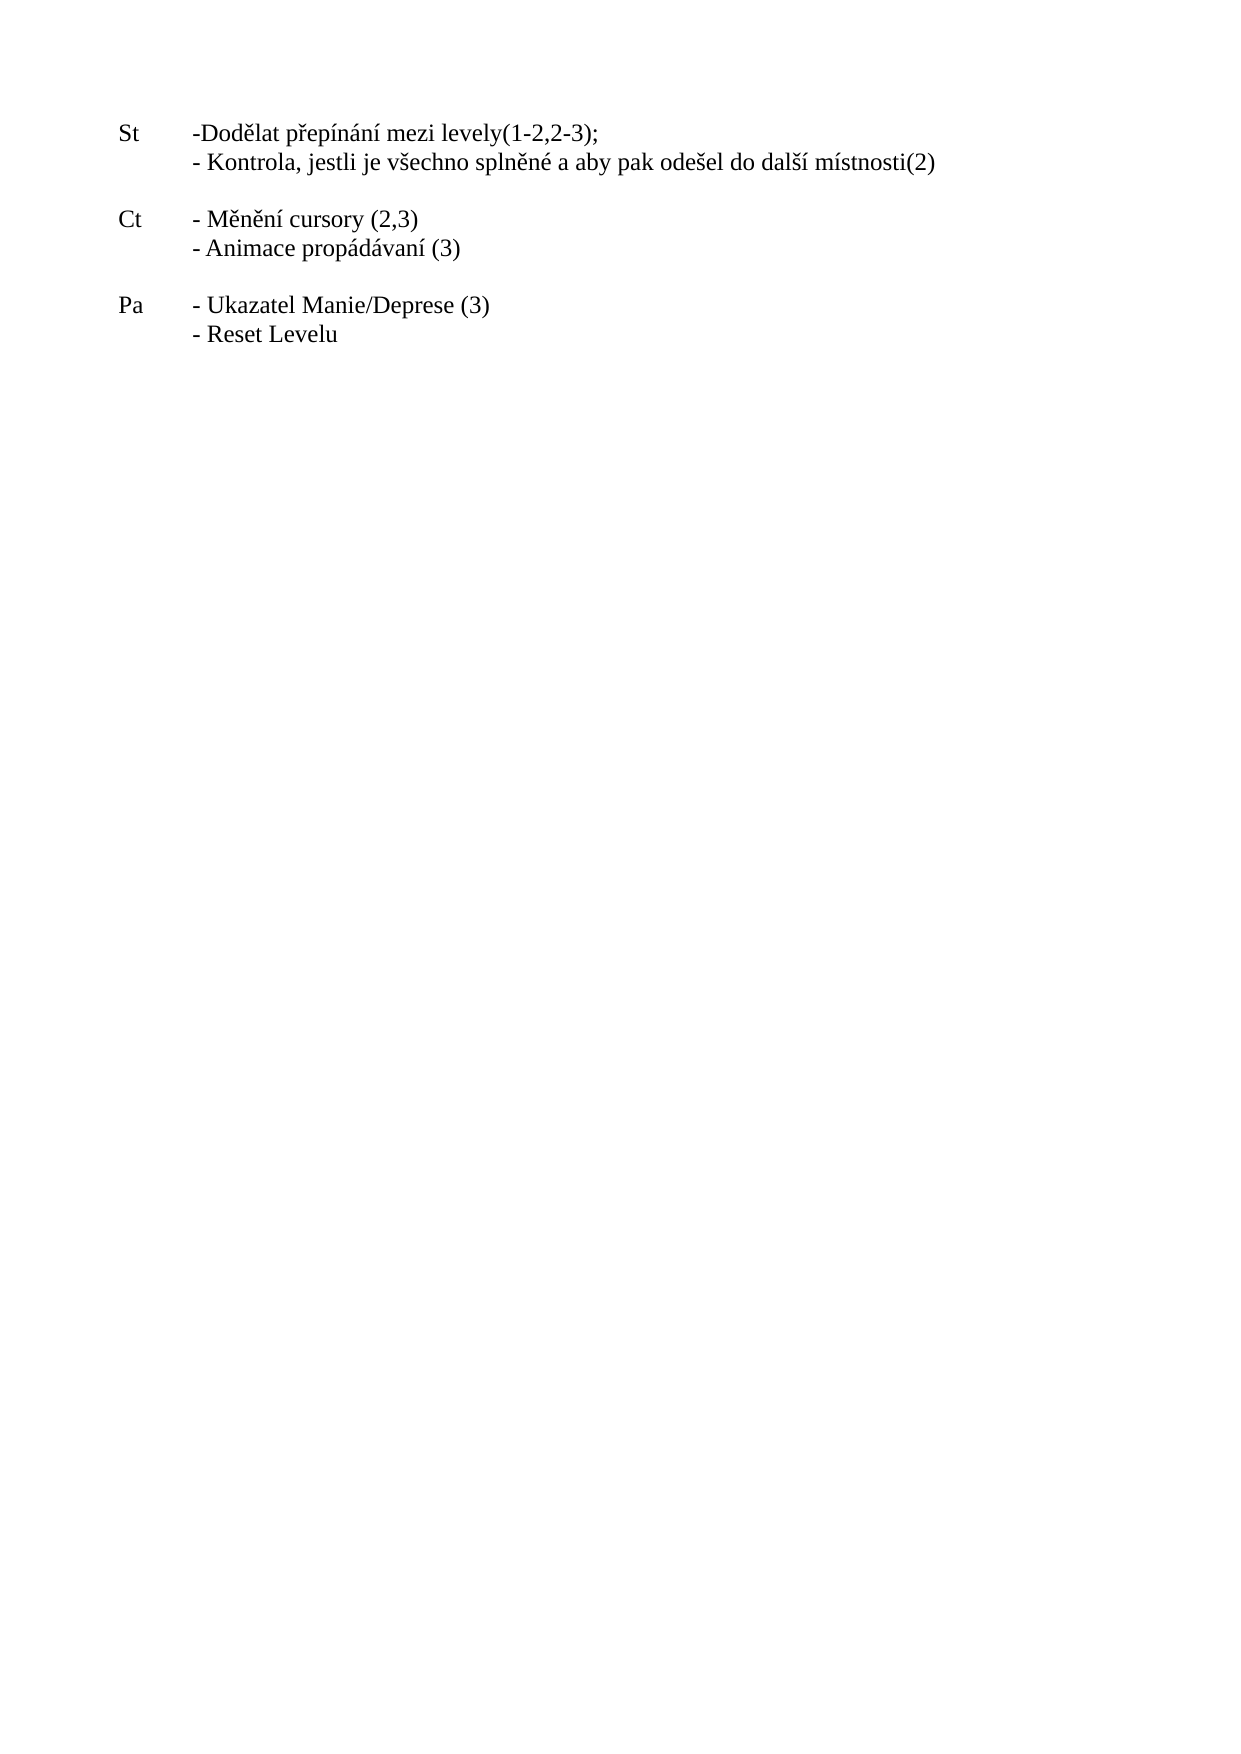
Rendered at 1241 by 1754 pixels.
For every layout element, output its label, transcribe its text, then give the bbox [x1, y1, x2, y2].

text - Reset Levelu [118, 319, 1122, 348]
text - Animace propádávaní (3) [118, 233, 1122, 262]
text St -Dodělat přepínání mezi levely(1-2,2-3); [118, 118, 1122, 147]
text - Kontrola, jestli je všechno splněné a aby pak odešel do další místnosti(2) [118, 147, 1122, 176]
text Pa - Ukazatel Manie/Deprese (3) [118, 291, 1122, 319]
text Ct - Měnění cursory (2,3) [118, 204, 1122, 233]
